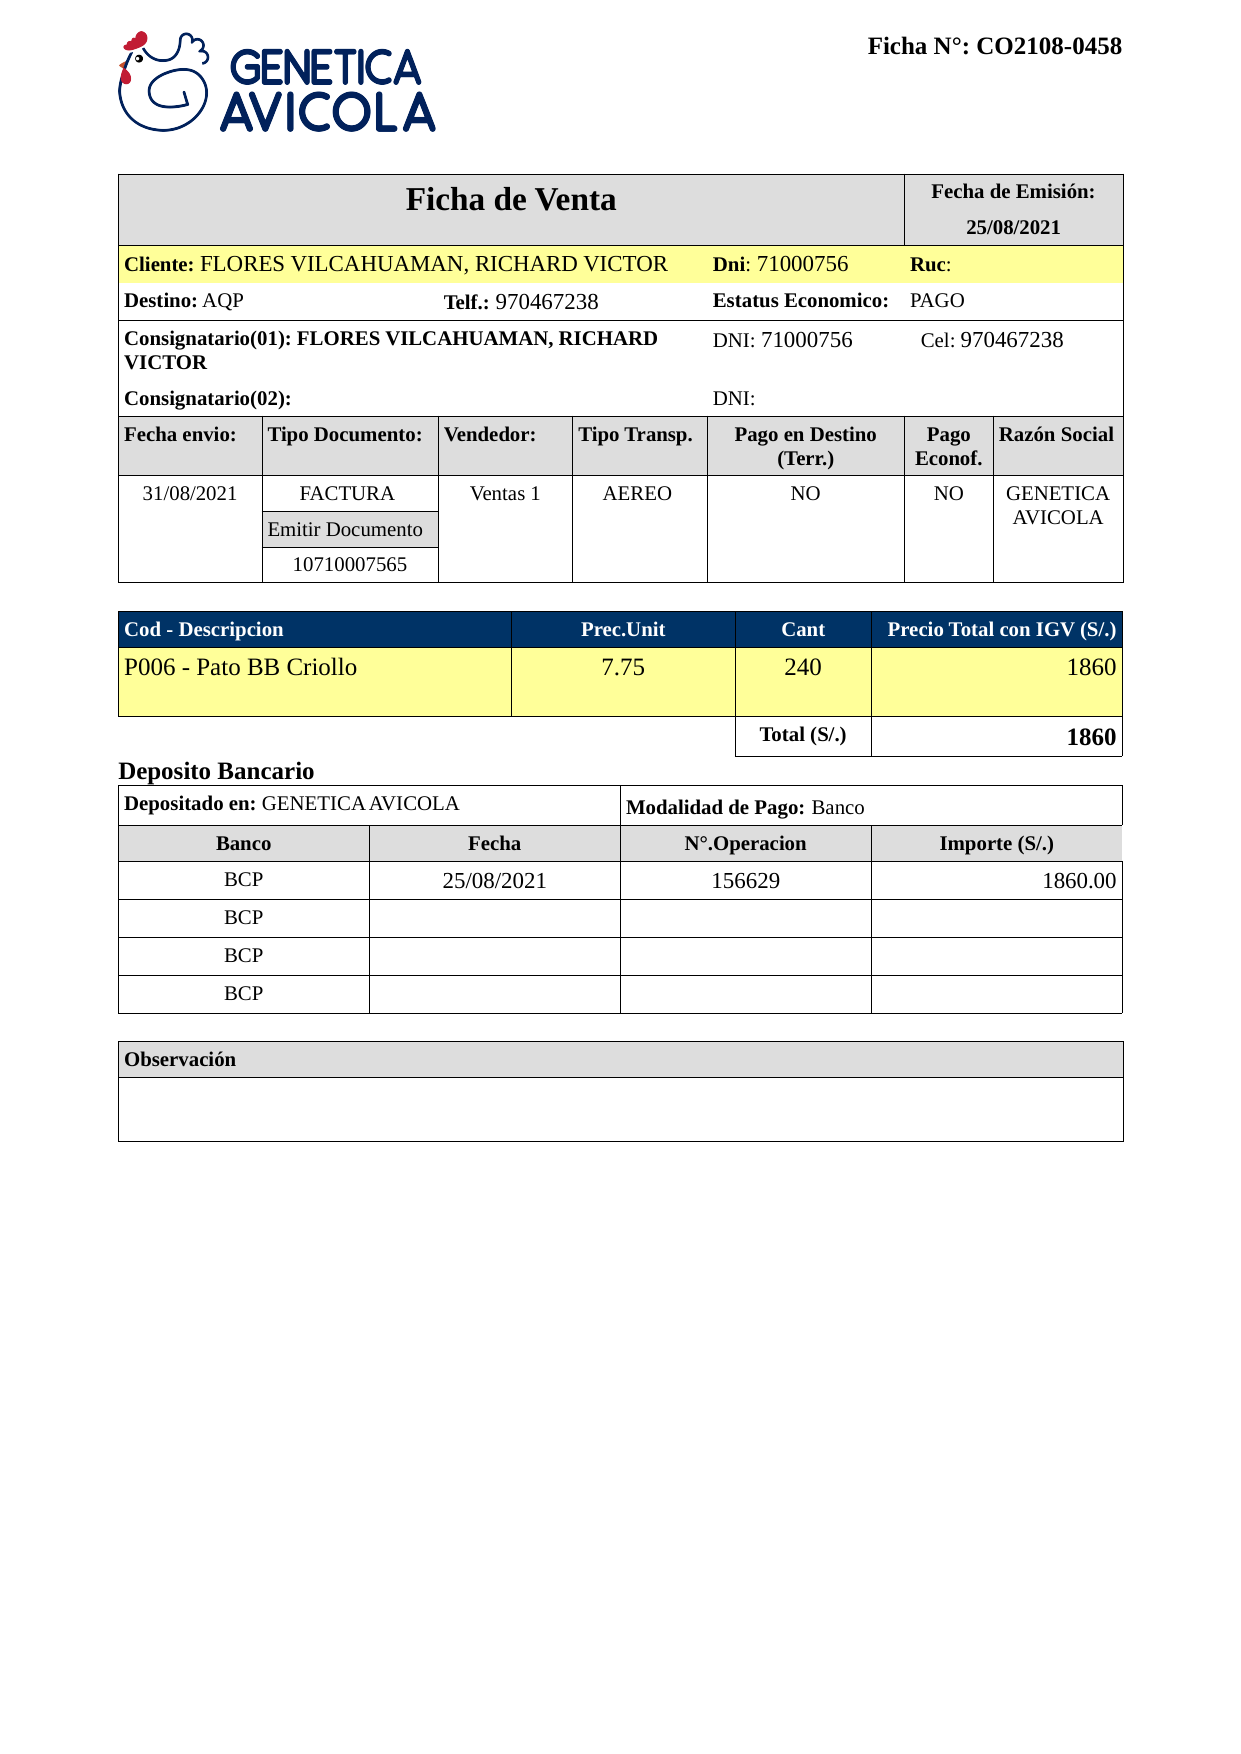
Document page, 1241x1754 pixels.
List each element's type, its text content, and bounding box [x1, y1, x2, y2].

table_cell 1860 [872, 648, 1122, 716]
table_cell DNI: [707, 380, 1123, 416]
table_cell 31/08/2021 [119, 476, 262, 582]
table_cell [621, 976, 871, 1012]
table_cell 25/08/2021 [905, 209, 1123, 245]
table_cell Estatus Economico: [707, 283, 904, 320]
table_cell Ventas 1 [439, 476, 572, 582]
table_cell [511, 717, 735, 756]
table_cell Vendedor: [439, 417, 572, 475]
table_header Cant [736, 612, 871, 647]
table_cell [872, 900, 1122, 937]
table_cell Ruc: [904, 246, 1123, 283]
table_cell [621, 900, 871, 937]
table_cell Banco [119, 826, 369, 861]
table_cell 240 [736, 648, 871, 716]
table_cell [119, 1078, 1123, 1141]
table_cell Tipo Transp. [573, 417, 707, 475]
table_cell Pago Econof. [905, 417, 993, 475]
table_cell DNI: 71000756 [707, 321, 915, 380]
table_cell Cliente: FLORES VILCAHUAMAN, RICHARD VICTOR [119, 246, 707, 283]
table_cell NO [708, 476, 904, 582]
table_cell GENETICA AVICOLA [994, 476, 1123, 582]
table_cell [872, 976, 1122, 1012]
table_cell Destino: AQP [119, 283, 438, 320]
table_header Observación [119, 1042, 1123, 1077]
table_cell FACTURA [263, 476, 438, 511]
table_cell 1860.00 [872, 862, 1122, 899]
table_cell Telf.: 970467238 [438, 283, 707, 320]
table_cell 10710007565 [263, 548, 438, 582]
table_cell BCP [119, 900, 369, 937]
table_cell AEREO [573, 476, 707, 582]
table_cell [118, 717, 511, 756]
table_cell 1860 [872, 717, 1122, 756]
table_header Ficha de Venta [119, 175, 904, 245]
table_cell Consignatario(02): [119, 380, 707, 416]
table_cell Pago en Destino (Terr.) [708, 417, 904, 475]
table_cell P006 - Pato BB Criollo [119, 648, 511, 716]
table_cell BCP [119, 862, 369, 899]
table_cell 156629 [621, 862, 871, 899]
table_cell Emitir Documento [263, 512, 438, 547]
text Deposito Bancario [118, 756, 1122, 785]
table_cell 25/08/2021 [370, 862, 620, 899]
table_header Cod - Descripcion [119, 612, 511, 647]
table_cell 7.75 [512, 648, 735, 716]
table_header Prec.Unit [512, 612, 735, 647]
table_cell Importe (S/.) [872, 826, 1122, 861]
table_cell [370, 900, 620, 937]
table_cell [621, 938, 871, 974]
picture [118, 31, 436, 132]
table_cell Razón Social [994, 417, 1123, 475]
table_cell Fecha [370, 826, 620, 861]
table_cell Fecha envio: [119, 417, 262, 475]
table_cell Consignatario(01): FLORES VILCAHUAMAN, RICHARD VICTOR [119, 321, 707, 380]
table_cell Tipo Documento: [263, 417, 438, 475]
table_cell [370, 976, 620, 1012]
table_header Fecha de Emisión: [905, 175, 1123, 209]
table_cell BCP [119, 976, 369, 1012]
table_cell [370, 938, 620, 974]
table_header Precio Total con IGV (S/.) [872, 612, 1122, 647]
table_cell Total (S/.) [736, 717, 871, 756]
table_cell NO [905, 476, 993, 582]
table_cell BCP [119, 938, 369, 974]
table_header Depositado en: GENETICA AVICOLA [119, 786, 620, 825]
table_cell Dni: 71000756 [707, 246, 904, 283]
table_header Modalidad de Pago: Banco [621, 786, 1122, 825]
table_cell [872, 938, 1122, 974]
table_cell Cel: 970467238 [915, 321, 1123, 380]
table_cell N°.Operacion [621, 826, 871, 861]
table_cell PAGO [904, 283, 1123, 320]
